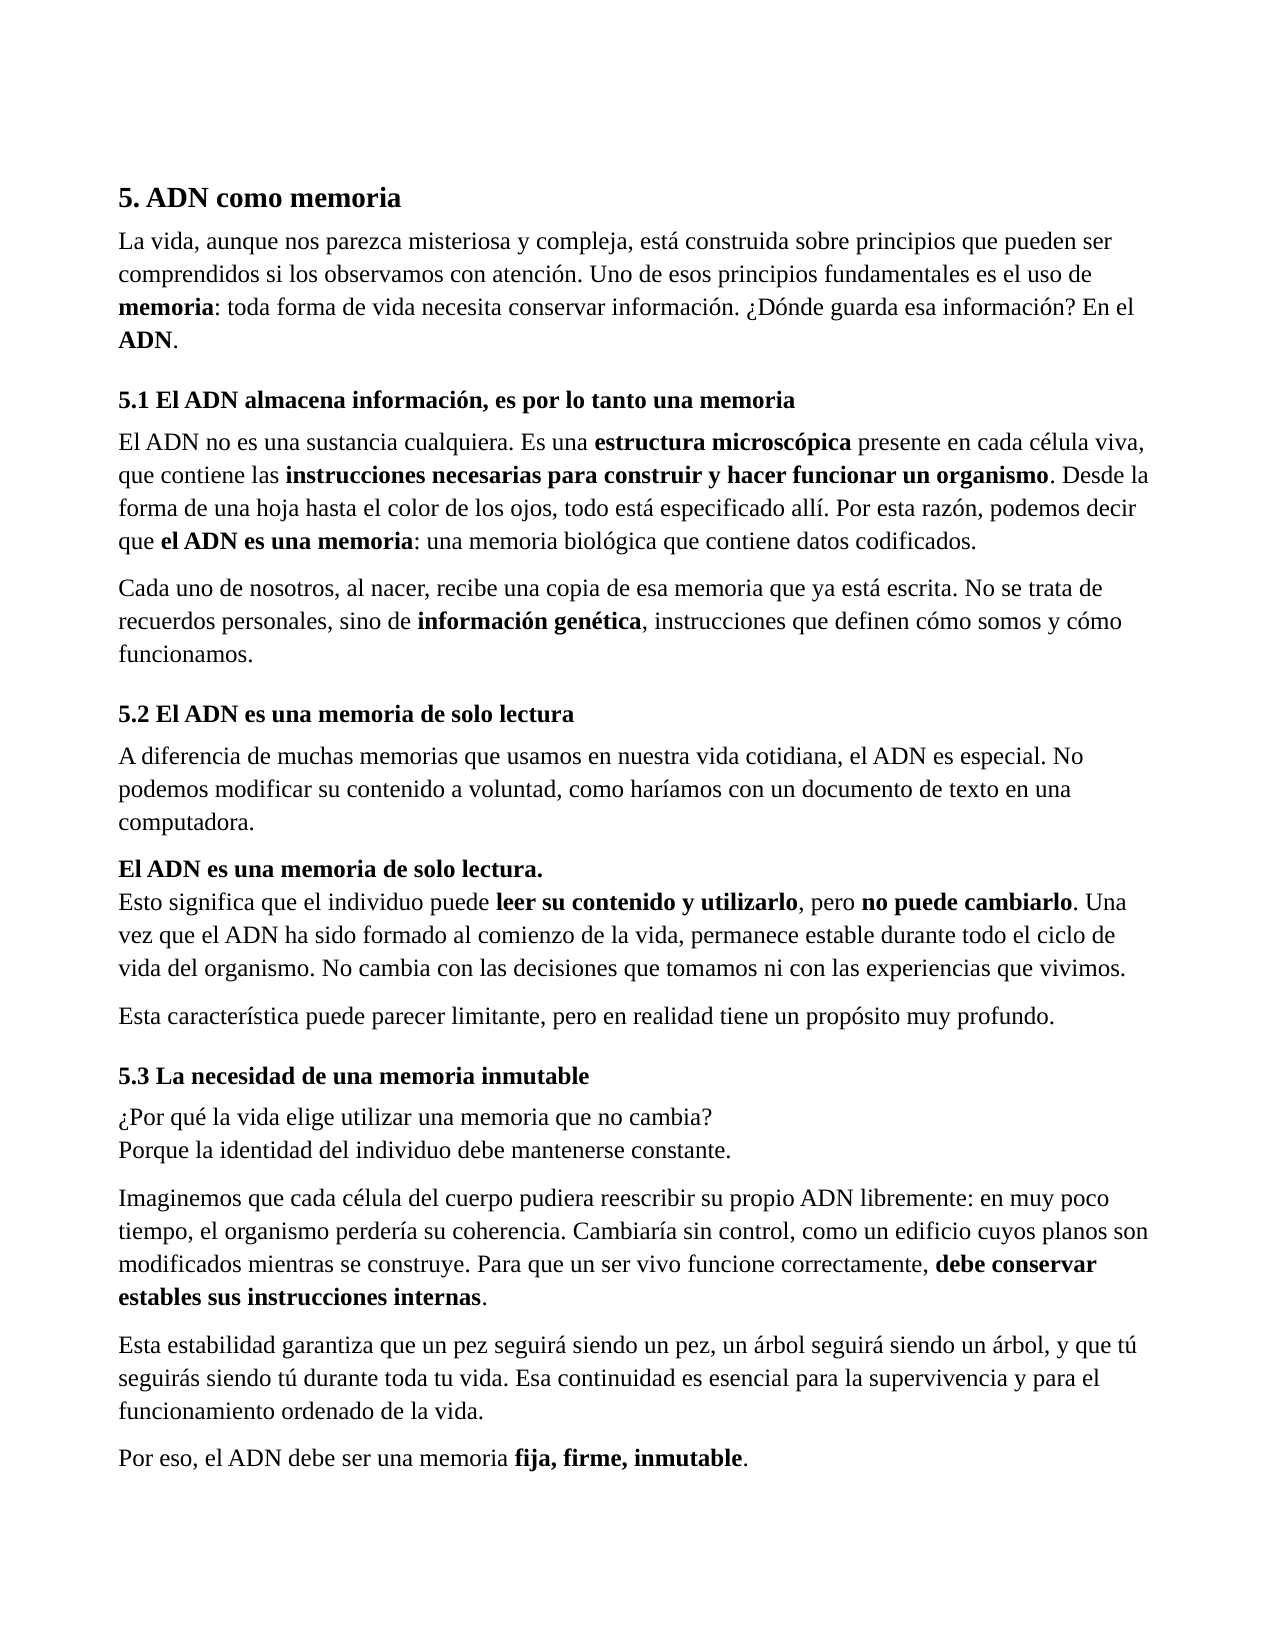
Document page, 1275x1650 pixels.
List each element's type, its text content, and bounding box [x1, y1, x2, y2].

text ¿Por qué la vida elige utilizar una memoria que no cambia? Porque la identidad del individuo debe mantenerse constante. [118, 1102, 1157, 1164]
text Imaginemos que cada célula del cuerpo pudiera reescribir su propio ADN libremente: en muy poco tiempo, el organismo perdería su coherencia. Cambiaría sin control, como un edificio cuyos planos son modificados mientras se construye. Para que un ser vivo funcione correctamente, debe conservar estables sus instrucciones internas. [118, 1183, 1157, 1311]
subtitle 5.3 La necesidad de una memoria inmutable [118, 1061, 1157, 1090]
subtitle 5. ADN como memoria [118, 180, 1157, 214]
text Cada uno de nosotros, al nacer, recibe una copia de esa memoria que ya está escrita. No se trata de recuerdos personales, sino de información genética, instrucciones que definen cómo somos y cómo funcionamos. [118, 573, 1157, 668]
text Por eso, el ADN debe ser una memoria fija, firme, inmutable. [118, 1443, 1157, 1472]
text Esta característica puede parecer limitante, pero en realidad tiene un propósito muy profundo. [118, 1001, 1157, 1030]
text La vida, aunque nos parezca misteriosa y compleja, está construida sobre principios que pueden ser comprendidos si los observamos con atención. Uno de esos principios fundamentales es el uso de memoria: toda forma de vida necesita conservar información. ¿Dónde guarda esa información? En el ADN. [118, 226, 1157, 354]
text El ADN no es una sustancia cualquiera. Es una estructura microscópica presente en cada célula viva, que contiene las instrucciones necesarias para construir y hacer funcionar un organismo. Desde la forma de una hoja hasta el color de los ojos, todo está especificado allí. Por esta razón, podemos decir que el ADN es una memoria: una memoria biológica que contiene datos codificados. [118, 427, 1157, 554]
subtitle 5.1 El ADN almacena información, es por lo tanto una memoria [118, 386, 1157, 414]
text Esta estabilidad garantiza que un pez seguirá siendo un pez, un árbol seguirá siendo un árbol, y que tú seguirás siendo tú durante toda tu vida. Esa continuidad es esencial para la supervivencia y para el funcionamiento ordenado de la vida. [118, 1330, 1157, 1424]
text A diferencia de muchas memorias que usamos en nuestra vida cotidiana, el ADN es especial. No podemos modificar su contenido a voluntad, como haríamos con un documento de texto en una computadora. [118, 741, 1157, 836]
subtitle 5.2 El ADN es una memoria de solo lectura [118, 699, 1157, 728]
text El ADN es una memoria de solo lectura. Esto significa que el individuo puede leer su contenido y utilizarlo, pero no puede cambiarlo. Una vez que el ADN ha sido formado al comienzo de la vida, permanece estable durante todo el ciclo de vida del organismo. No cambia con las decisiones que tomamos ni con las experiencias que vivimos. [118, 854, 1157, 982]
